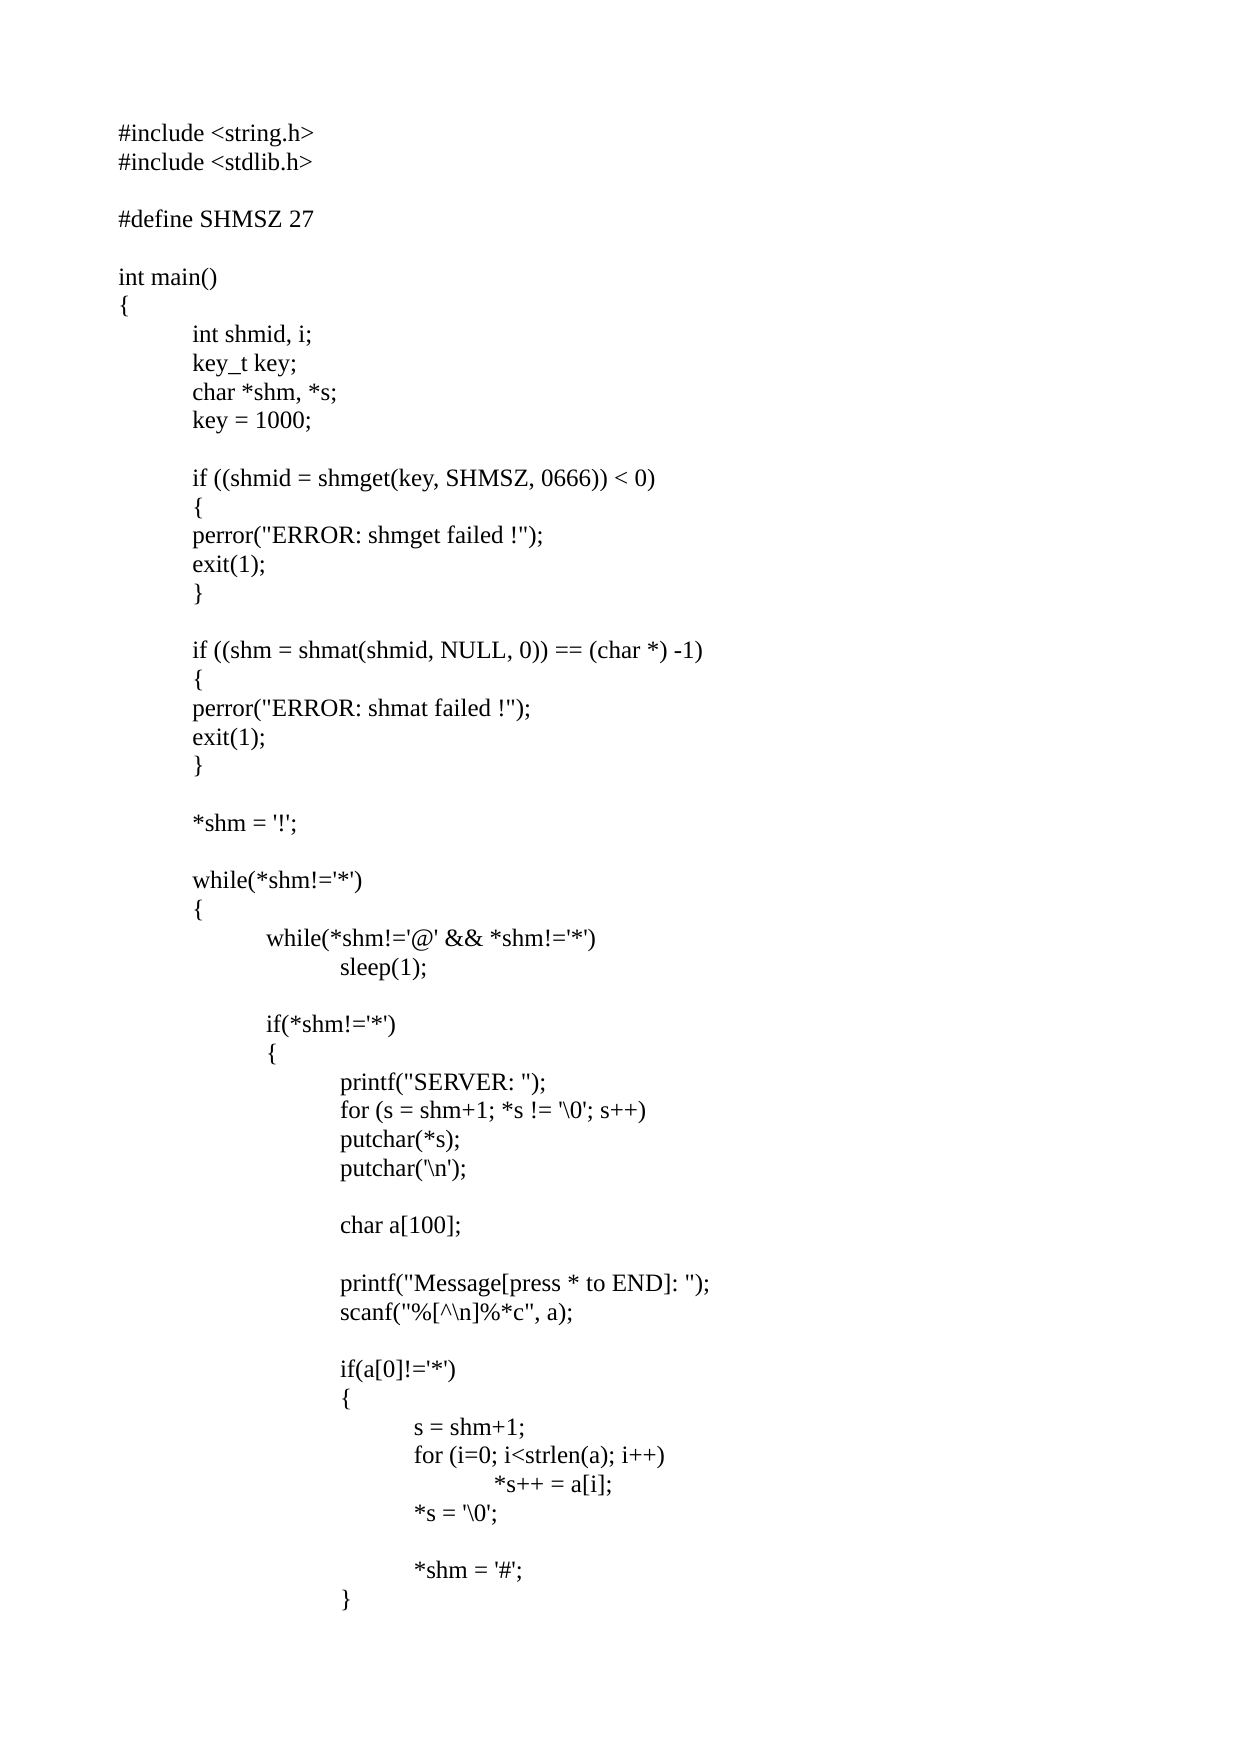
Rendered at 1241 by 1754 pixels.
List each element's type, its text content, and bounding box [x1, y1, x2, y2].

text putchar(*s); [118, 1124, 1122, 1153]
text { [118, 291, 1122, 319]
text key_t key; [118, 348, 1122, 377]
text if(a[0]!='*') [118, 1354, 1122, 1383]
text perror("ERROR: shmat failed !"); [118, 693, 1122, 722]
text *shm = '#'; [118, 1556, 1122, 1584]
text putchar('\n'); [118, 1153, 1122, 1182]
text { [118, 1383, 1122, 1412]
text int main() [118, 262, 1122, 291]
text { [118, 1038, 1122, 1067]
text { [118, 492, 1122, 521]
text printf("SERVER: "); [118, 1067, 1122, 1096]
text #define SHMSZ 27 [118, 204, 1122, 233]
text if ((shmid = shmget(key, SHMSZ, 0666)) < 0) [118, 463, 1122, 492]
text #include <stdlib.h> [118, 147, 1122, 176]
text } [118, 751, 1122, 779]
text char a[100]; [118, 1211, 1122, 1239]
text *shm = '!'; [118, 808, 1122, 837]
text exit(1); [118, 722, 1122, 751]
text exit(1); [118, 549, 1122, 578]
text printf("Message[press * to END]: "); [118, 1268, 1122, 1297]
text if ((shm = shmat(shmid, NULL, 0)) == (char *) -1) [118, 636, 1122, 664]
text { [118, 894, 1122, 923]
text scanf("%[^\n]%*c", a); [118, 1297, 1122, 1326]
text for (s = shm+1; *s != '\0'; s++) [118, 1096, 1122, 1124]
text *s++ = a[i]; [118, 1469, 1122, 1498]
text for (i=0; i<strlen(a); i++) [118, 1441, 1122, 1469]
text *s = '\0'; [118, 1498, 1122, 1527]
text sleep(1); [118, 952, 1122, 981]
text key = 1000; [118, 406, 1122, 434]
text } [118, 578, 1122, 607]
text #include <string.h> [118, 118, 1122, 147]
text perror("ERROR: shmget failed !"); [118, 521, 1122, 549]
text } [118, 1584, 1122, 1613]
text char *shm, *s; [118, 377, 1122, 406]
text if(*shm!='*') [118, 1009, 1122, 1038]
text s = shm+1; [118, 1412, 1122, 1441]
text while(*shm!='*') [118, 866, 1122, 894]
text { [118, 664, 1122, 693]
text int shmid, i; [118, 319, 1122, 348]
text while(*shm!='@' && *shm!='*') [118, 923, 1122, 952]
